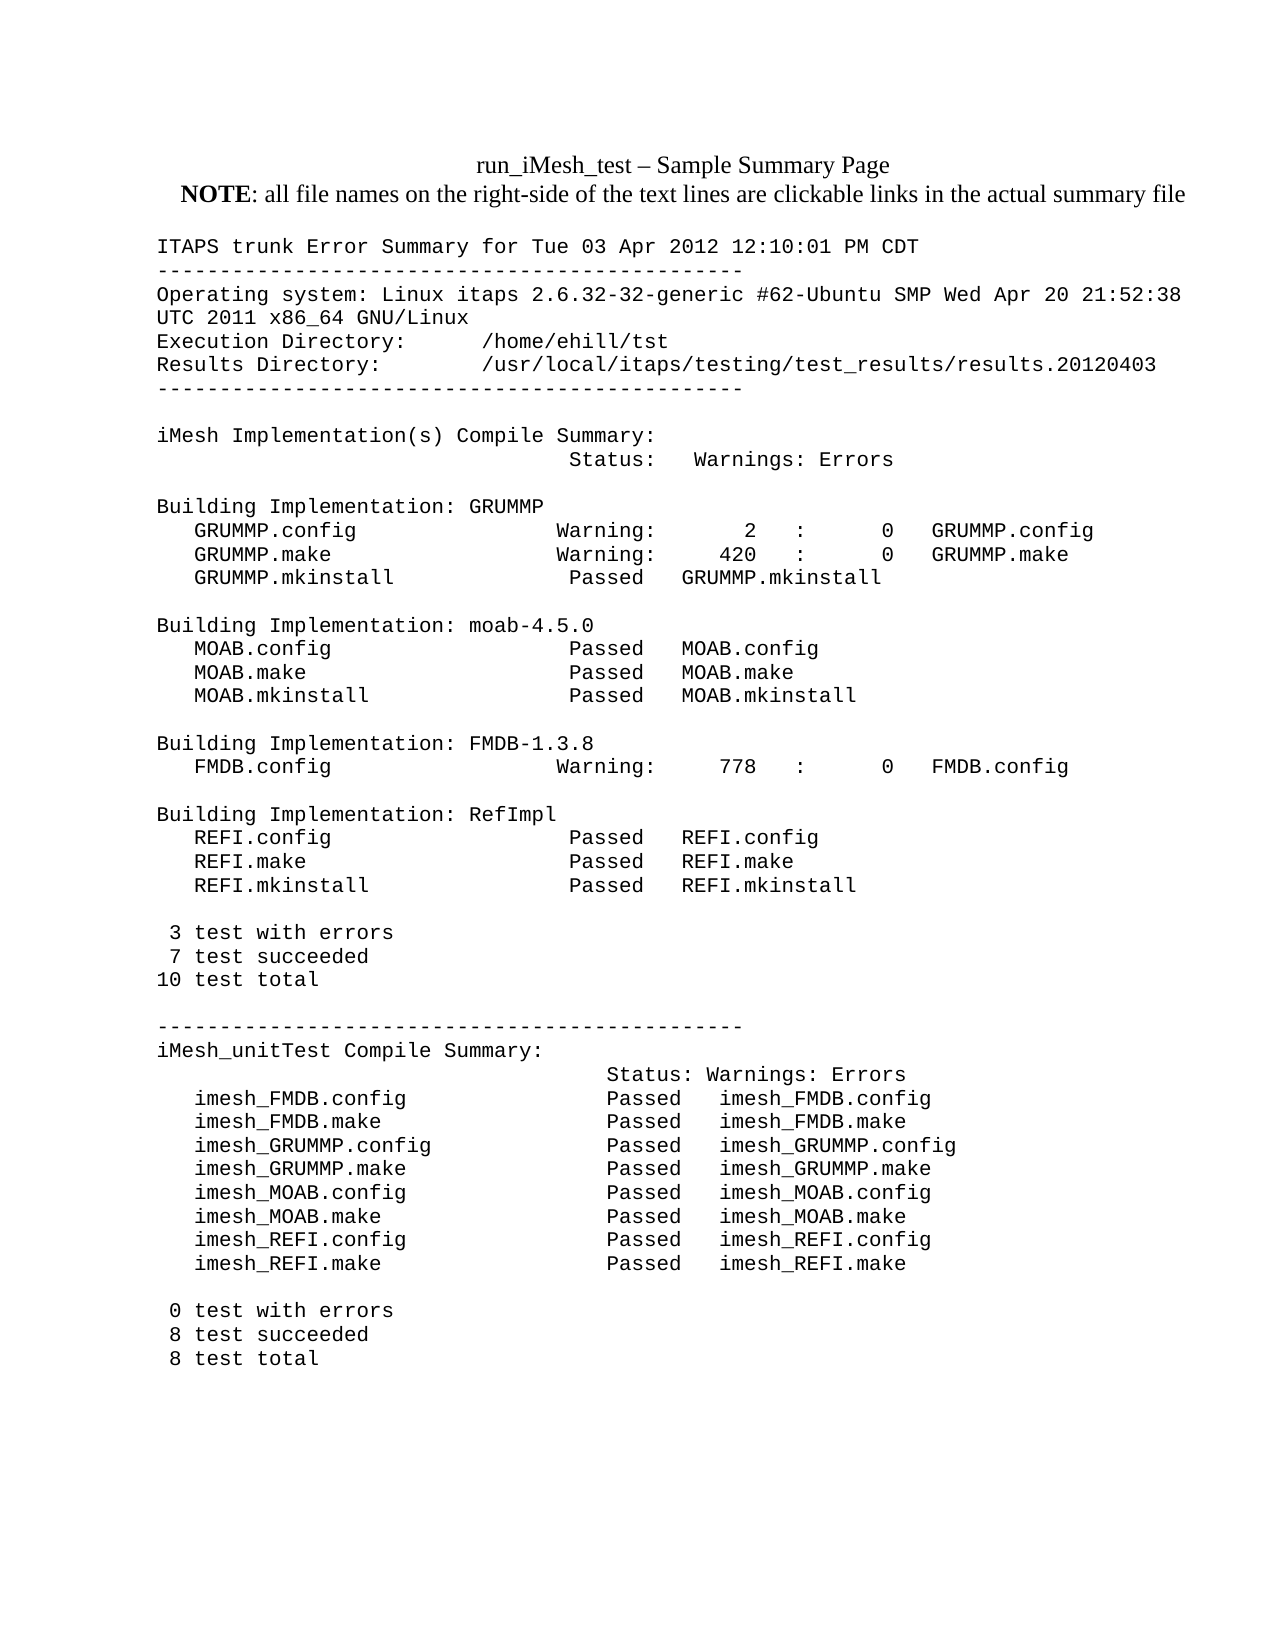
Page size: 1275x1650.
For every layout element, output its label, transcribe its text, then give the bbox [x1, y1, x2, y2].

text run_iMesh_test – Sample Summary Page [156, 150, 1209, 179]
text REFI.config Passed REFI.config REFI.make Passed REFI.make REFI.mkinstall Passed REFI.mkinstall 3 test with errors 7 test succeeded 10 test total ----------------------------------------------- iMesh_unitTest Compile Summary: Status: Warnings: Errors imesh_FMDB.config Passed imesh_FMDB.config imesh_FMDB.make Passed imesh_FMDB.make imesh_GRUMMP.config Passed imesh_GRUMMP.config imesh_GRUMMP.make Passed imesh_GRUMMP.make imesh_MOAB.config Passed imesh_MOAB.config imesh_MOAB.make Passed imesh_MOAB.make imesh_REFI.config Passed imesh_REFI.config imesh_REFI.make Passed imesh_REFI.make 0 test with errors 8 test succeeded 8 test total [156, 827, 1209, 1395]
text NOTE: all file names on the right-side of the text lines are clickable links in the actual summary file [156, 179, 1209, 207]
text Building Implementation: moab-4.5.0 [156, 614, 1209, 638]
text GRUMMP.config Warning: 2 : 0 GRUMMP.config GRUMMP.make Warning: 420 : 0 GRUMMP.make GRUMMP.mkinstall Passed GRUMMP.mkinstall [156, 520, 1209, 614]
text iMesh Implementation(s) Compile Summary: Status: Warnings: Errors [156, 425, 1209, 496]
text Building Implementation: RefImpl [156, 804, 1209, 827]
text Building Implementation: GRUMMP [156, 496, 1209, 520]
text ITAPS trunk Error Summary for Tue 03 Apr 2012 12:10:01 PM CDT ----------------------------------------------- Operating system: Linux itaps 2.6.32-32-generic #62-Ubuntu SMP Wed Apr 20 21:52:38 UTC 2011 x86_64 GNU/Linux Execution Directory: /home/ehill/tst Results Directory: /usr/local/itaps/testing/test_results/results.20120403 ----------------------------------------------- [156, 236, 1209, 425]
text FMDB.config Warning: 778 : 0 FMDB.config [156, 756, 1209, 804]
text Building Implementation: FMDB-1.3.8 [156, 733, 1209, 756]
text MOAB.config Passed MOAB.config MOAB.make Passed MOAB.make MOAB.mkinstall Passed MOAB.mkinstall [156, 638, 1209, 733]
